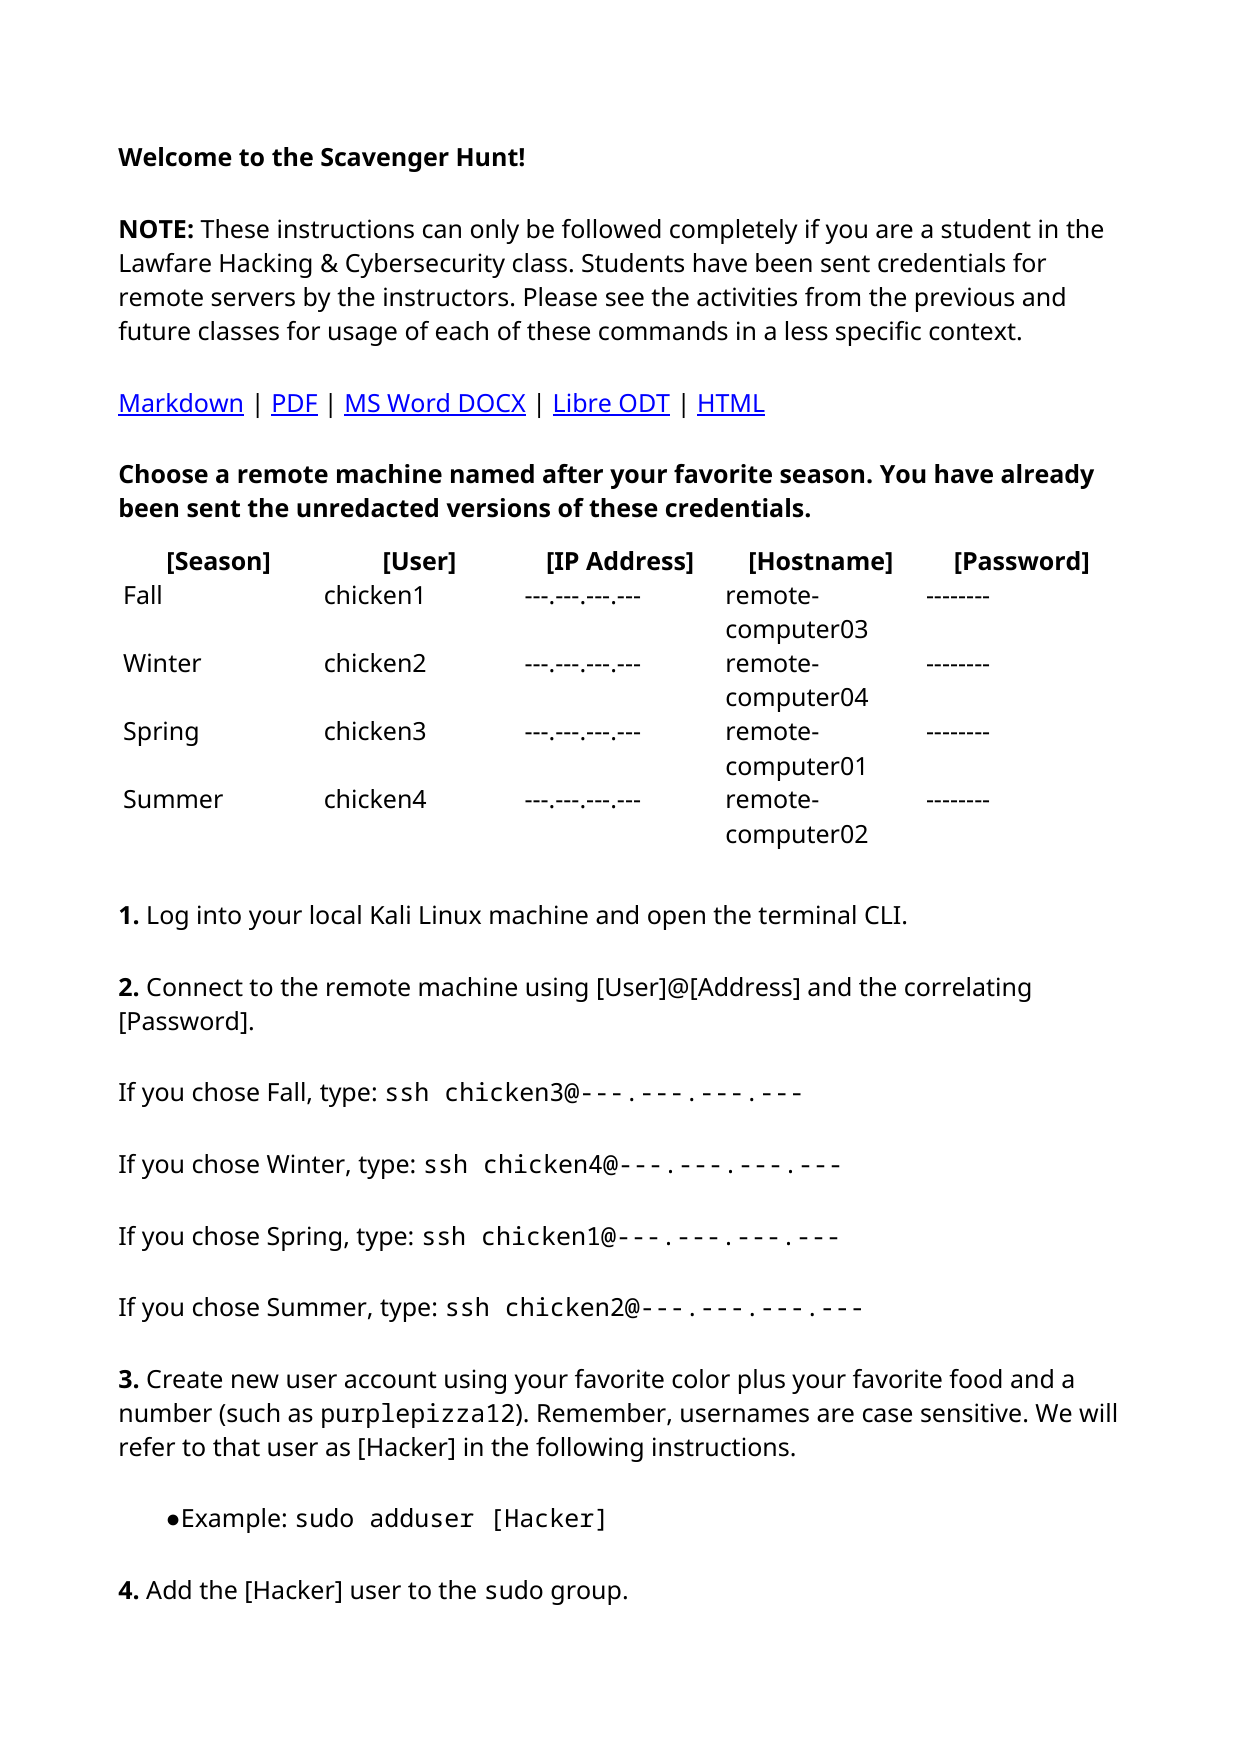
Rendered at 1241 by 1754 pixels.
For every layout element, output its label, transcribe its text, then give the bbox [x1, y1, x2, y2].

table_cell ---.---.---.--- [520, 578, 720, 646]
text Choose a remote machine named after your favorite season. You have already been sent the unredacted versions of these credentials. [118, 457, 1122, 525]
text If you chose Spring, type: ssh chicken1@---.---.---.--- [118, 1218, 1122, 1252]
table_cell ---.---.---.--- [520, 782, 720, 850]
table_cell Fall [118, 578, 319, 646]
table_header [Hostname] [720, 544, 921, 578]
text If you chose Fall, type: ssh chicken3@---.---.---.--- [118, 1075, 1122, 1109]
table_cell remote-computer02 [720, 782, 921, 850]
text If you chose Winter, type: ssh chicken4@---.---.---.--- [118, 1147, 1122, 1181]
table_cell ---.---.---.--- [520, 714, 720, 782]
table_cell chicken3 [319, 714, 519, 782]
list Example: sudo adduser [Hacker] [118, 1501, 1122, 1535]
table_header [IP Address] [520, 544, 720, 578]
text 1. Log into your local Kali Linux machine and open the terminal CLI. [118, 898, 1122, 932]
table_cell remote-computer01 [720, 714, 921, 782]
table_header [Season] [118, 544, 319, 578]
table_header [User] [319, 544, 519, 578]
text 3. Create new user account using your favorite color plus your favorite food and a number (such as purplepizza12). Remember, usernames are case sensitive. We will refer to that user as [Hacker] in the following instructions. [118, 1361, 1122, 1463]
table_cell Summer [118, 782, 319, 850]
table_cell -------- [921, 714, 1122, 782]
text 2. Connect to the remote machine using [User]@[Address] and the correlating [Password]. [118, 969, 1122, 1037]
table_cell Winter [118, 646, 319, 714]
text Markdown | PDF | MS Word DOCX | Libre ODT | HTML [118, 385, 1122, 419]
table_cell Spring [118, 714, 319, 782]
text If you chose Summer, type: ssh chicken2@---.---.---.--- [118, 1290, 1122, 1324]
table_cell ---.---.---.--- [520, 646, 720, 714]
table_cell -------- [921, 578, 1122, 646]
table_cell chicken4 [319, 782, 519, 850]
text Welcome to the Scavenger Hunt! [118, 140, 1122, 174]
table_cell -------- [921, 646, 1122, 714]
text NOTE: These instructions can only be followed completely if you are a student in the Lawfare Hacking & Cybersecurity class. Students have been sent credentials for remote servers by the instructors. Please see the activities from the previous and future classes for usage of each of these commands in a less specific context. [118, 212, 1122, 348]
table_header [Password] [921, 544, 1122, 578]
table_cell -------- [921, 782, 1122, 850]
text 4. Add the [Hacker] user to the sudo group. [118, 1572, 1122, 1607]
table_cell remote-computer04 [720, 646, 921, 714]
table_cell remote-computer03 [720, 578, 921, 646]
table_cell chicken2 [319, 646, 519, 714]
table_cell chicken1 [319, 578, 519, 646]
